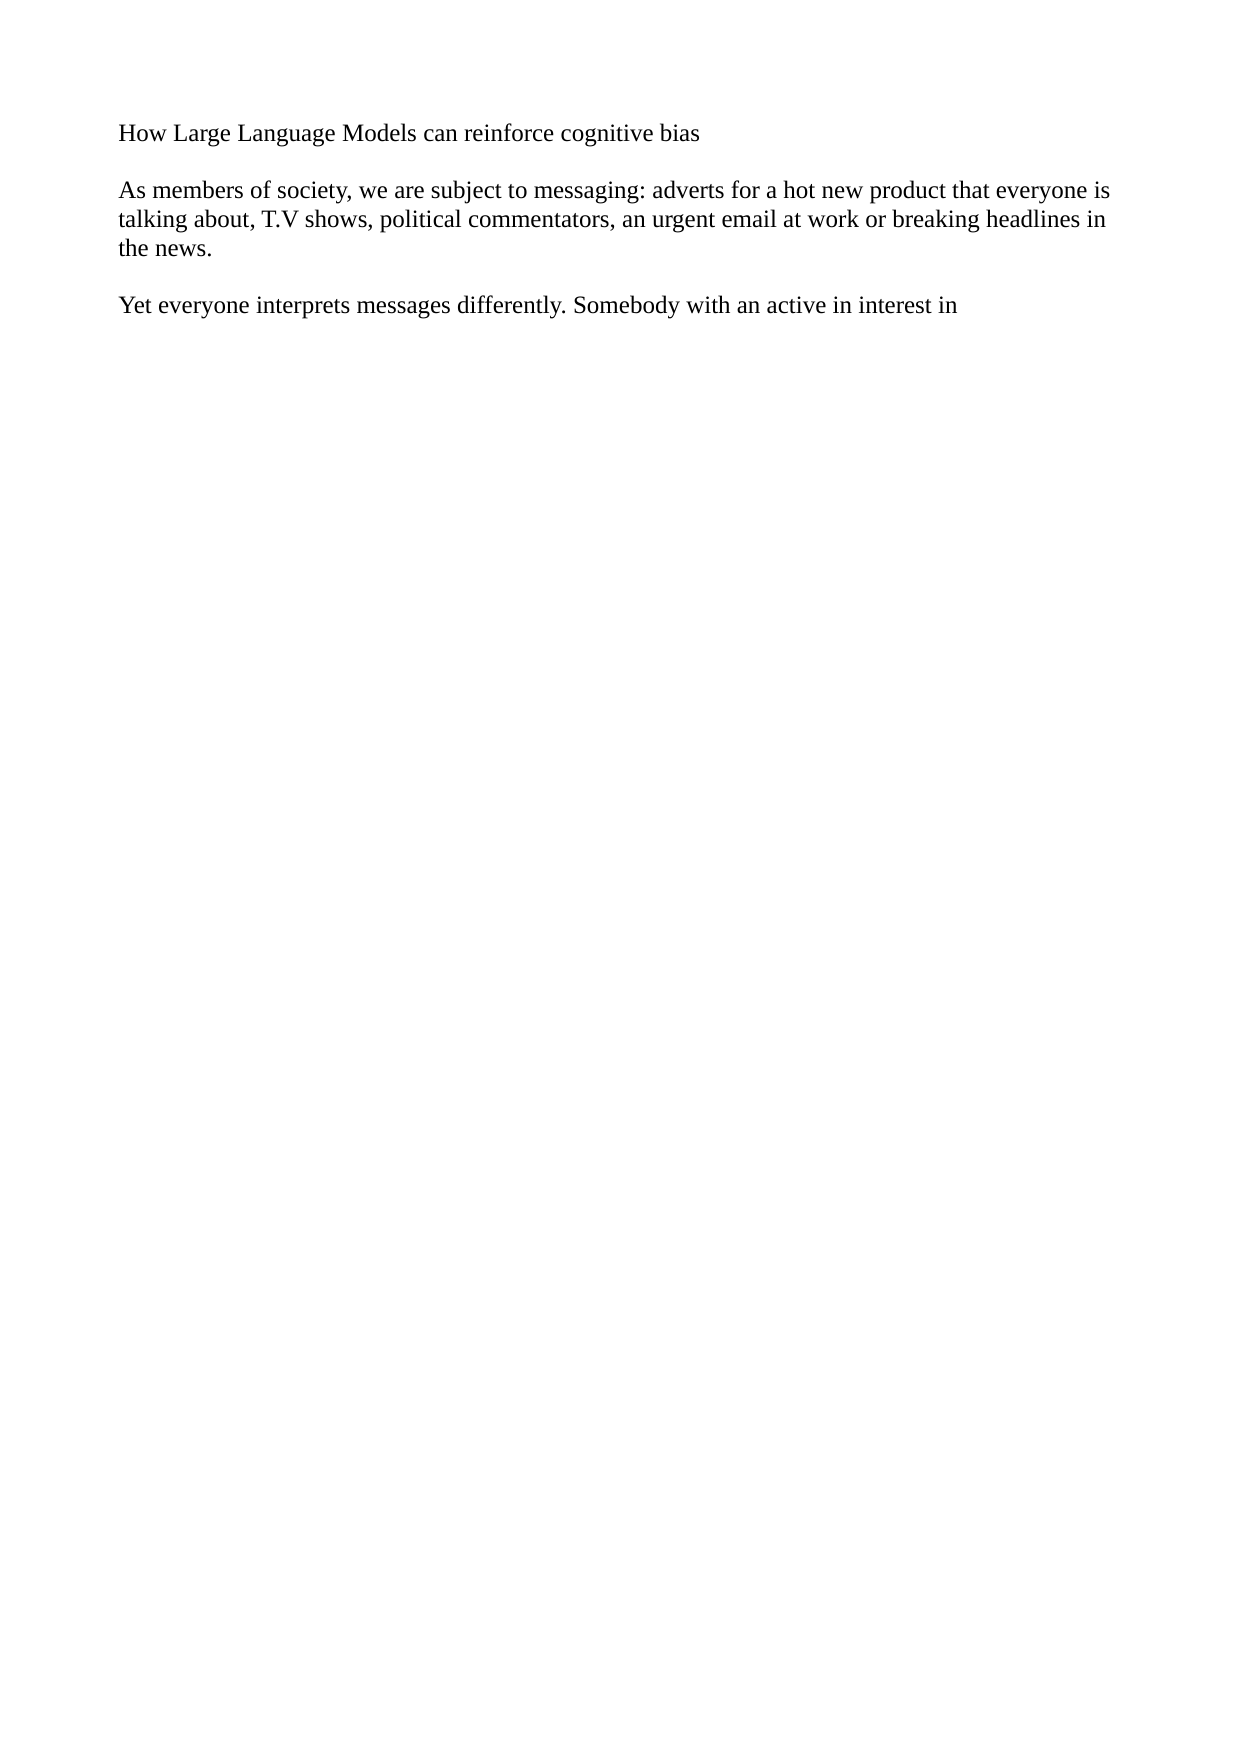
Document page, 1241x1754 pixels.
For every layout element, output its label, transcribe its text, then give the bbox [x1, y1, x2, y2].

text How Large Language Models can reinforce cognitive bias [118, 118, 1122, 147]
text Yet everyone interprets messages differently. Somebody with an active in interest in [118, 291, 1122, 319]
text As members of society, we are subject to messaging: adverts for a hot new product that everyone is talking about, T.V shows, political commentators, an urgent email at work or breaking headlines in the news. [118, 176, 1122, 262]
